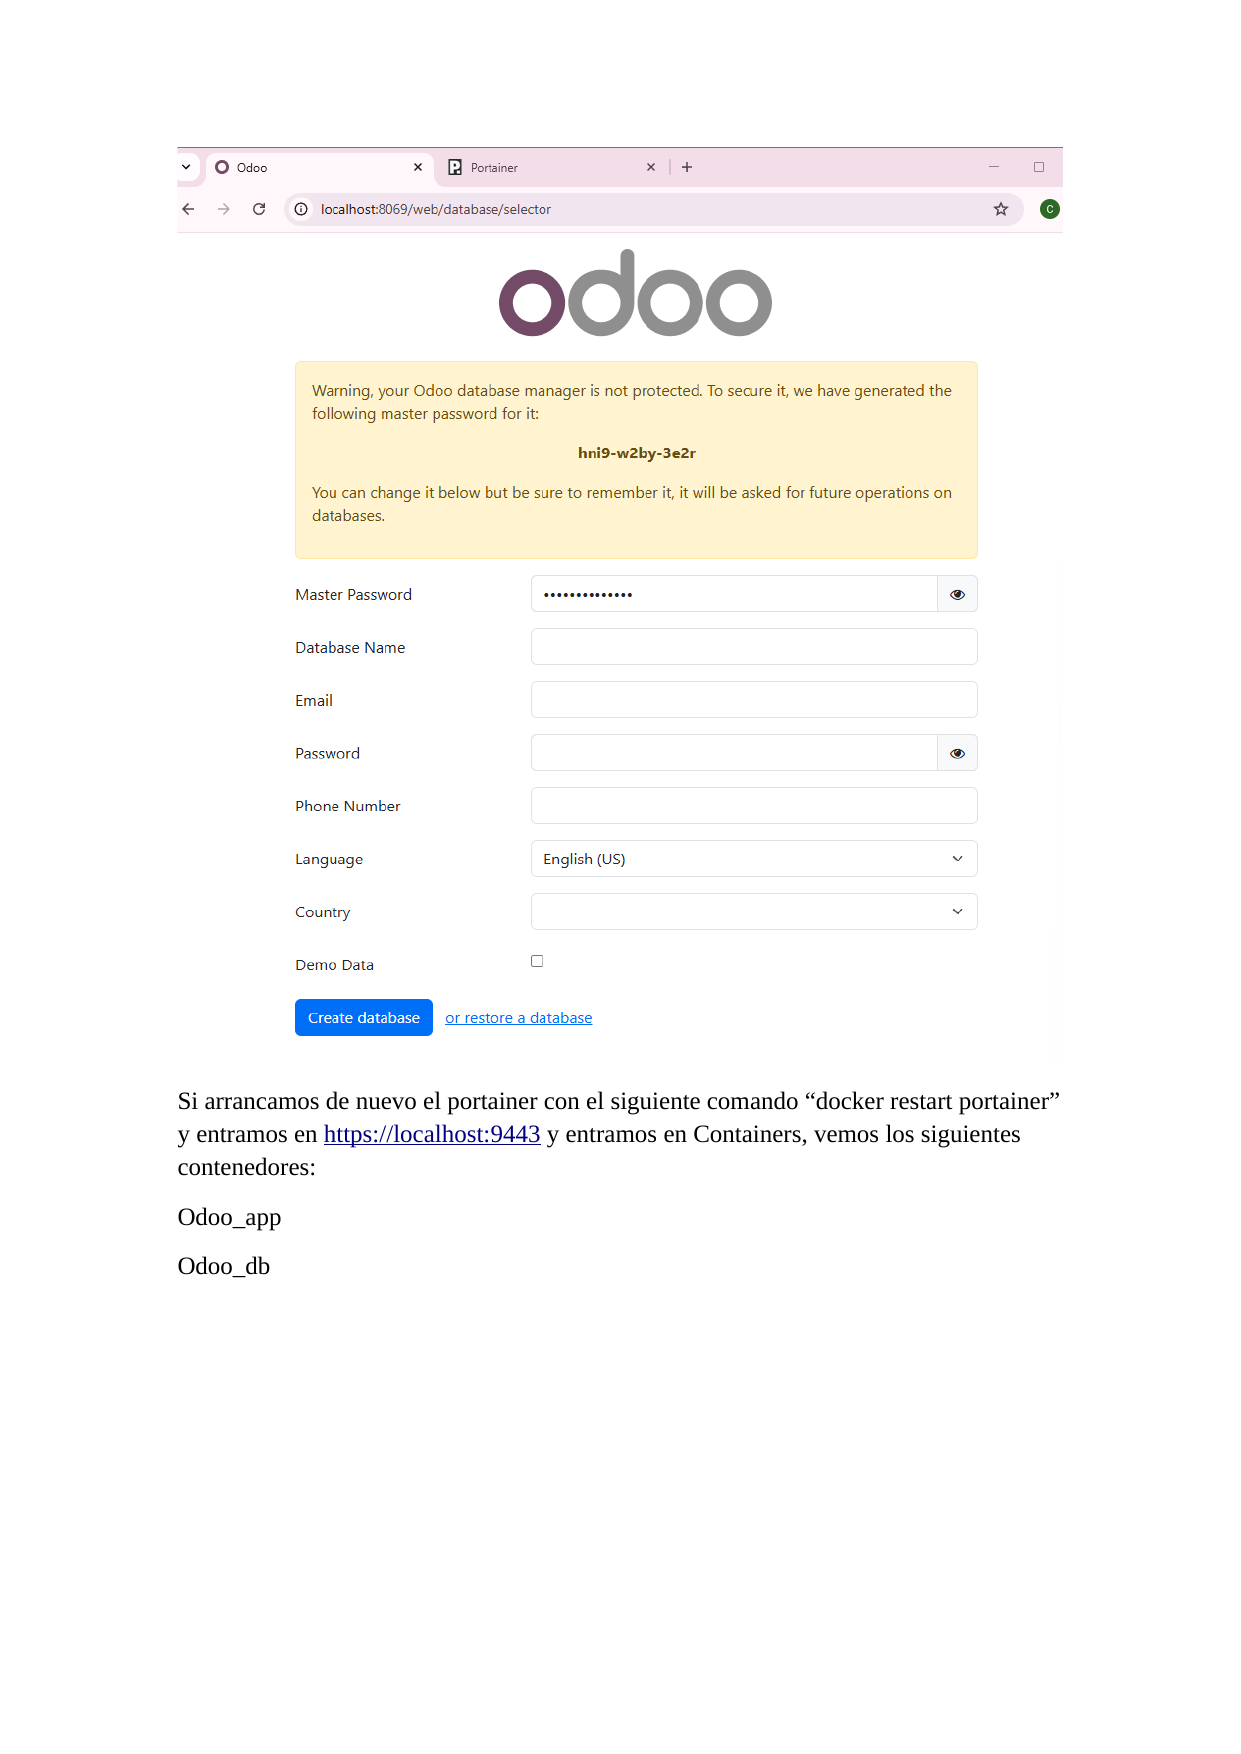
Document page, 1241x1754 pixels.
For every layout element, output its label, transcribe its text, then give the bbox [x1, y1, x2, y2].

text Odoo_db [177, 1251, 1063, 1280]
text Si arrancamos de nuevo el portainer con el siguiente comando “docker restart portainer” y entramos en https://localhost:9443 y entramos en Containers, vemos los siguientes contenedores: [177, 1086, 1063, 1181]
text Odoo_app [177, 1202, 1063, 1230]
